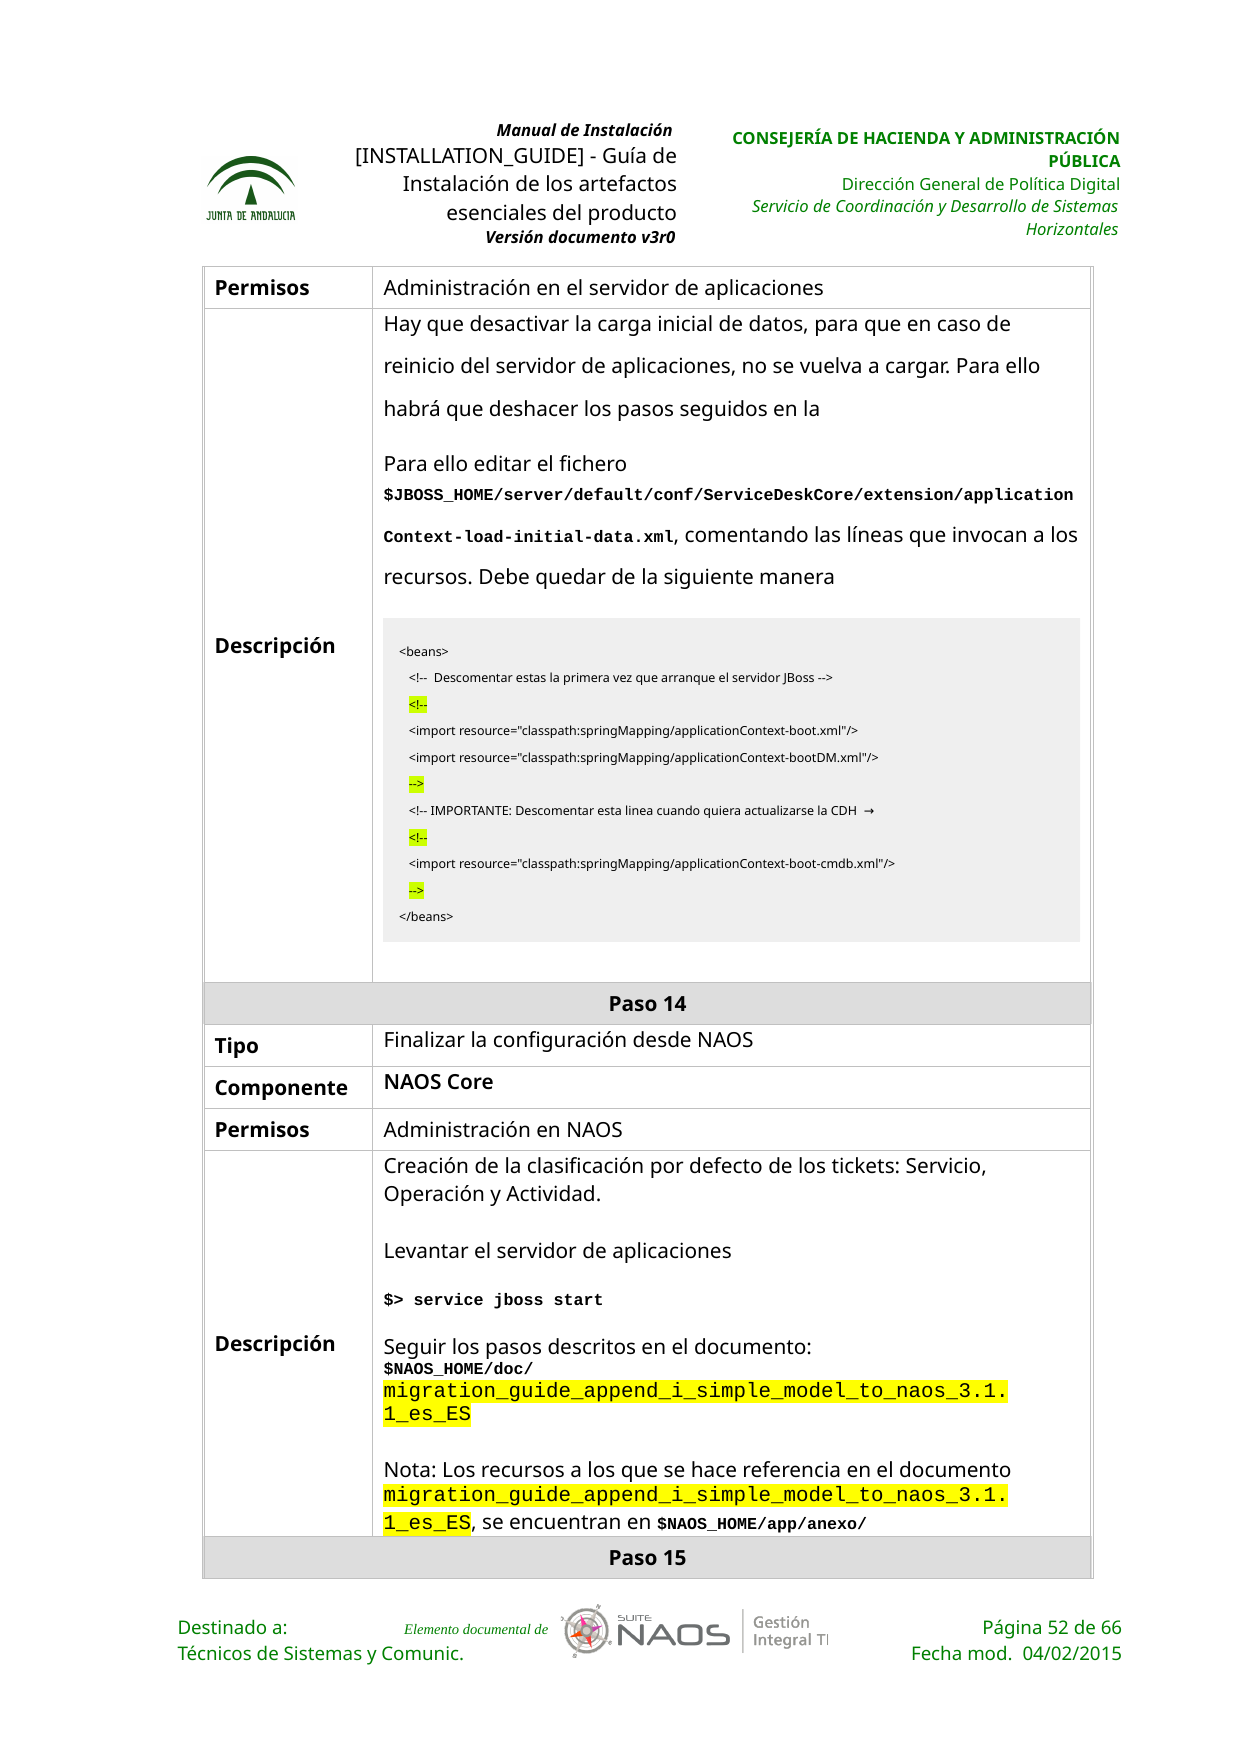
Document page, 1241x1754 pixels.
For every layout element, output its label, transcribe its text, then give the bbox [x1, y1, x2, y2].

picture [560, 1604, 829, 1658]
table_cell Paso 15 [205, 1537, 1090, 1578]
table_cell Hay que desactivar la carga inicial de datos, para que en caso de reinicio del servidor de aplicaciones, no se vuelva a cargar. Para ello habrá que deshacer los pasos seguidos en la Para ello editar el fichero $JBOSS_HOME/server/default/conf/ServiceDeskCore/extension/applicationContext-load-initial-data.xml, comentando las líneas que invocan a los recursos. Debe quedar de la siguiente manera <beans> <!-- Descomentar estas la primera vez que arranque el servidor JBoss --> <!-- <import resource="classpath:springMapping/applicationContext-boot.xml"/> <import resource="classpath:springMapping/applicationContext-bootDM.xml"/> --> <!-- IMPORTANTE: Descomentar esta linea cuando quiera actualizarse la CDH → <!-- <import resource="classpath:springMapping/applicationContext-boot-cmdb.xml"/> --> </beans> [373, 309, 1090, 982]
picture [201, 156, 298, 224]
table_cell Componente [205, 1067, 372, 1108]
table_cell Tipo [205, 1025, 372, 1066]
table_cell Administración en NAOS [373, 1109, 1090, 1150]
table_cell Descripción [205, 309, 372, 982]
table_cell Paso 14 [205, 983, 1090, 1024]
table_cell Descripción [205, 1151, 372, 1536]
table_cell NAOS Core [373, 1067, 1090, 1108]
table_cell Creación de la clasificación por defecto de los tickets: Servicio, Operación y Actividad. Levantar el servidor de aplicaciones $> service jboss start Seguir los pasos descritos en el documento: $NAOS_HOME/doc/migration_guide_append_i_simple_model_to_naos_3.1.1_es_ES Nota: Los recursos a los que se hace referencia en el documento migration_guide_append_i_simple_model_to_naos_3.1.1_es_ES, se encuentran en $NAOS_HOME/app/anexo/ [373, 1151, 1090, 1536]
table_cell Permisos [205, 267, 372, 308]
table_cell Finalizar la configuración desde NAOS [373, 1025, 1090, 1066]
table_cell Permisos [205, 1109, 372, 1150]
table_cell Administración en el servidor de aplicaciones [373, 267, 1090, 308]
